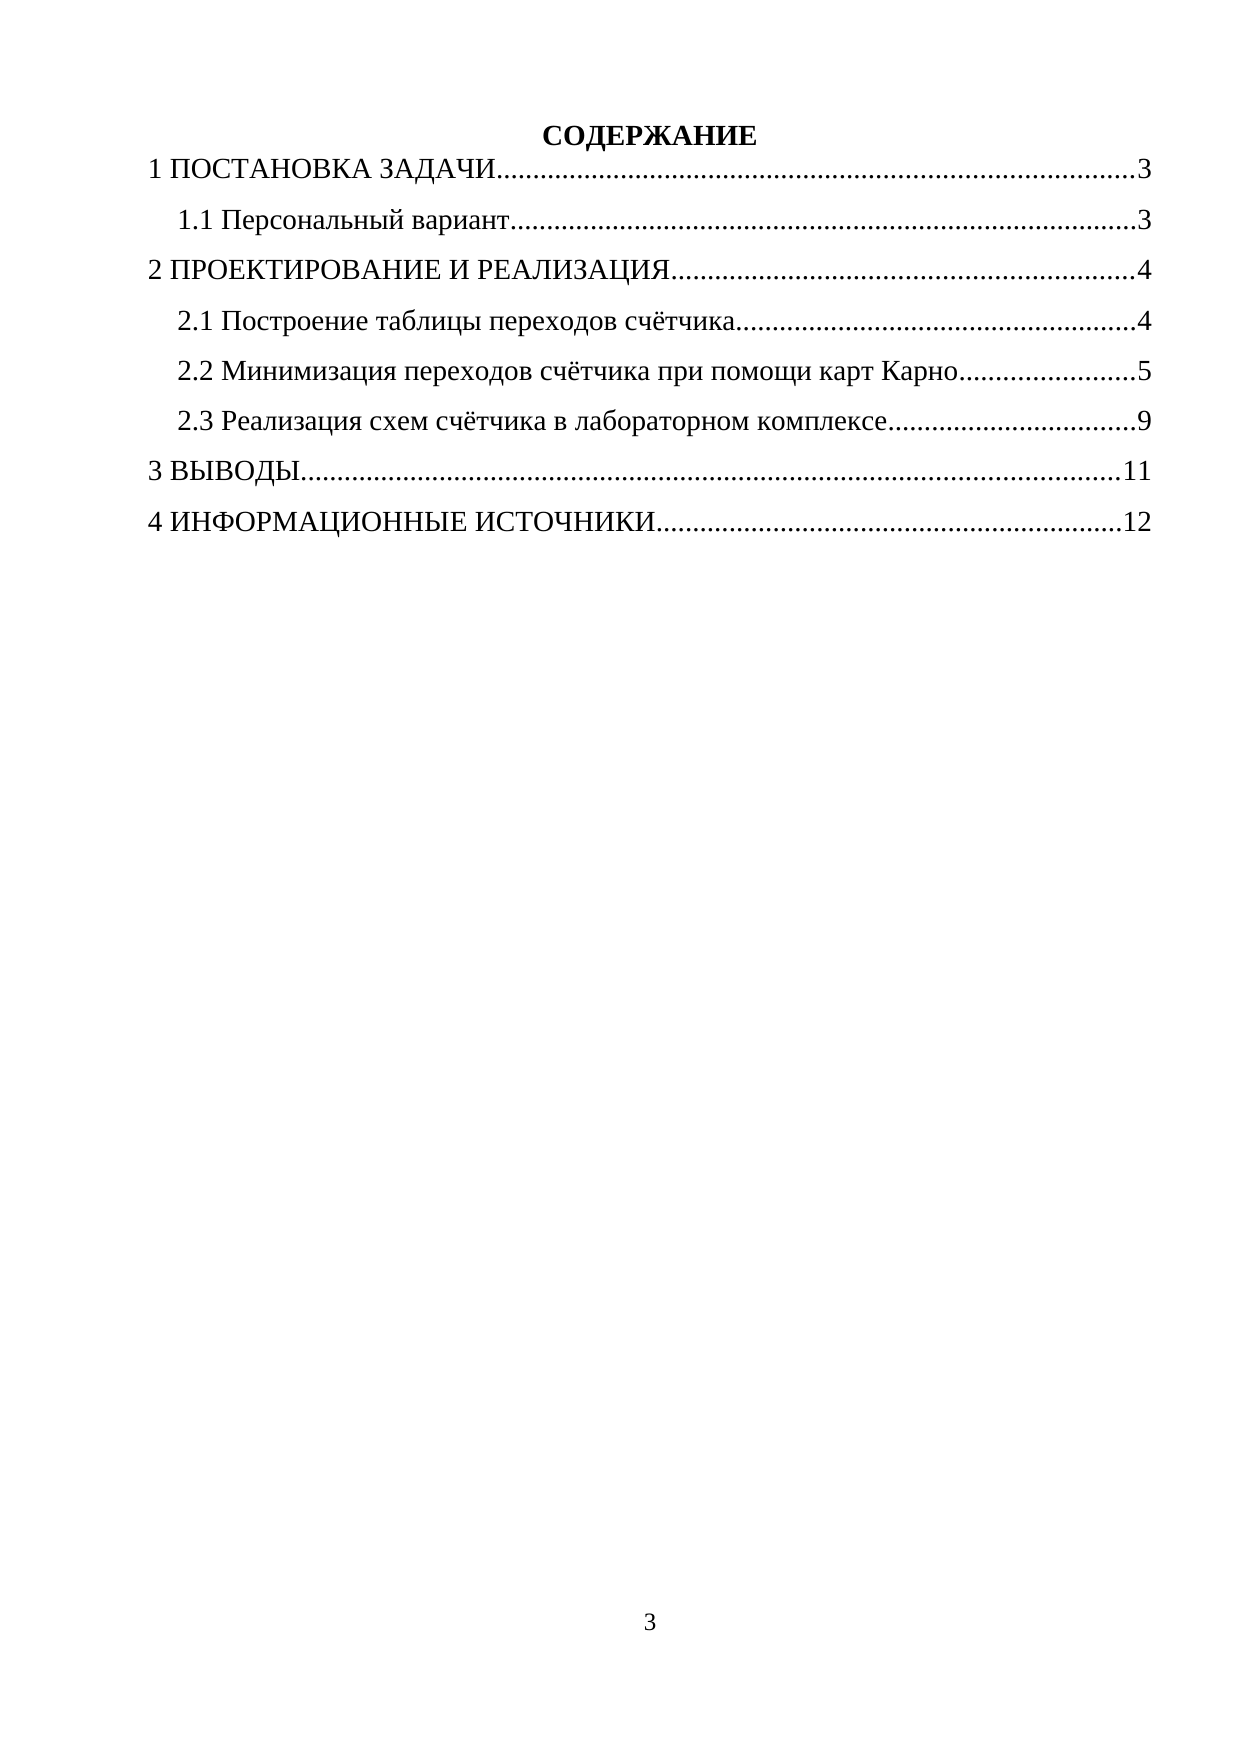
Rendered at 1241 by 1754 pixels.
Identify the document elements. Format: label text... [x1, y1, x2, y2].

text 2.1 Построение таблицы переходов счётчика 4 [177, 303, 1152, 336]
text 1.1 Персональный вариант 3 [177, 202, 1152, 236]
text 1 ПОСТАНОВКА ЗАДАЧИ 3 [148, 152, 1152, 185]
text 4 ИНФОРМАЦИОННЫЕ ИСТОЧНИКИ 12 [148, 504, 1152, 537]
text 2 ПРОЕКТИРОВАНИЕ И РЕАЛИЗАЦИЯ 4 [148, 252, 1152, 286]
text 2.2 Минимизация переходов счётчика при помощи карт Карно 5 [177, 353, 1152, 386]
text 2.3 Реализация схем счётчика в лабораторном комплексе 9 [177, 403, 1152, 437]
text 3 ВЫВОДЫ 11 [148, 453, 1152, 487]
text СОДЕРЖАНИЕ [148, 118, 1152, 152]
